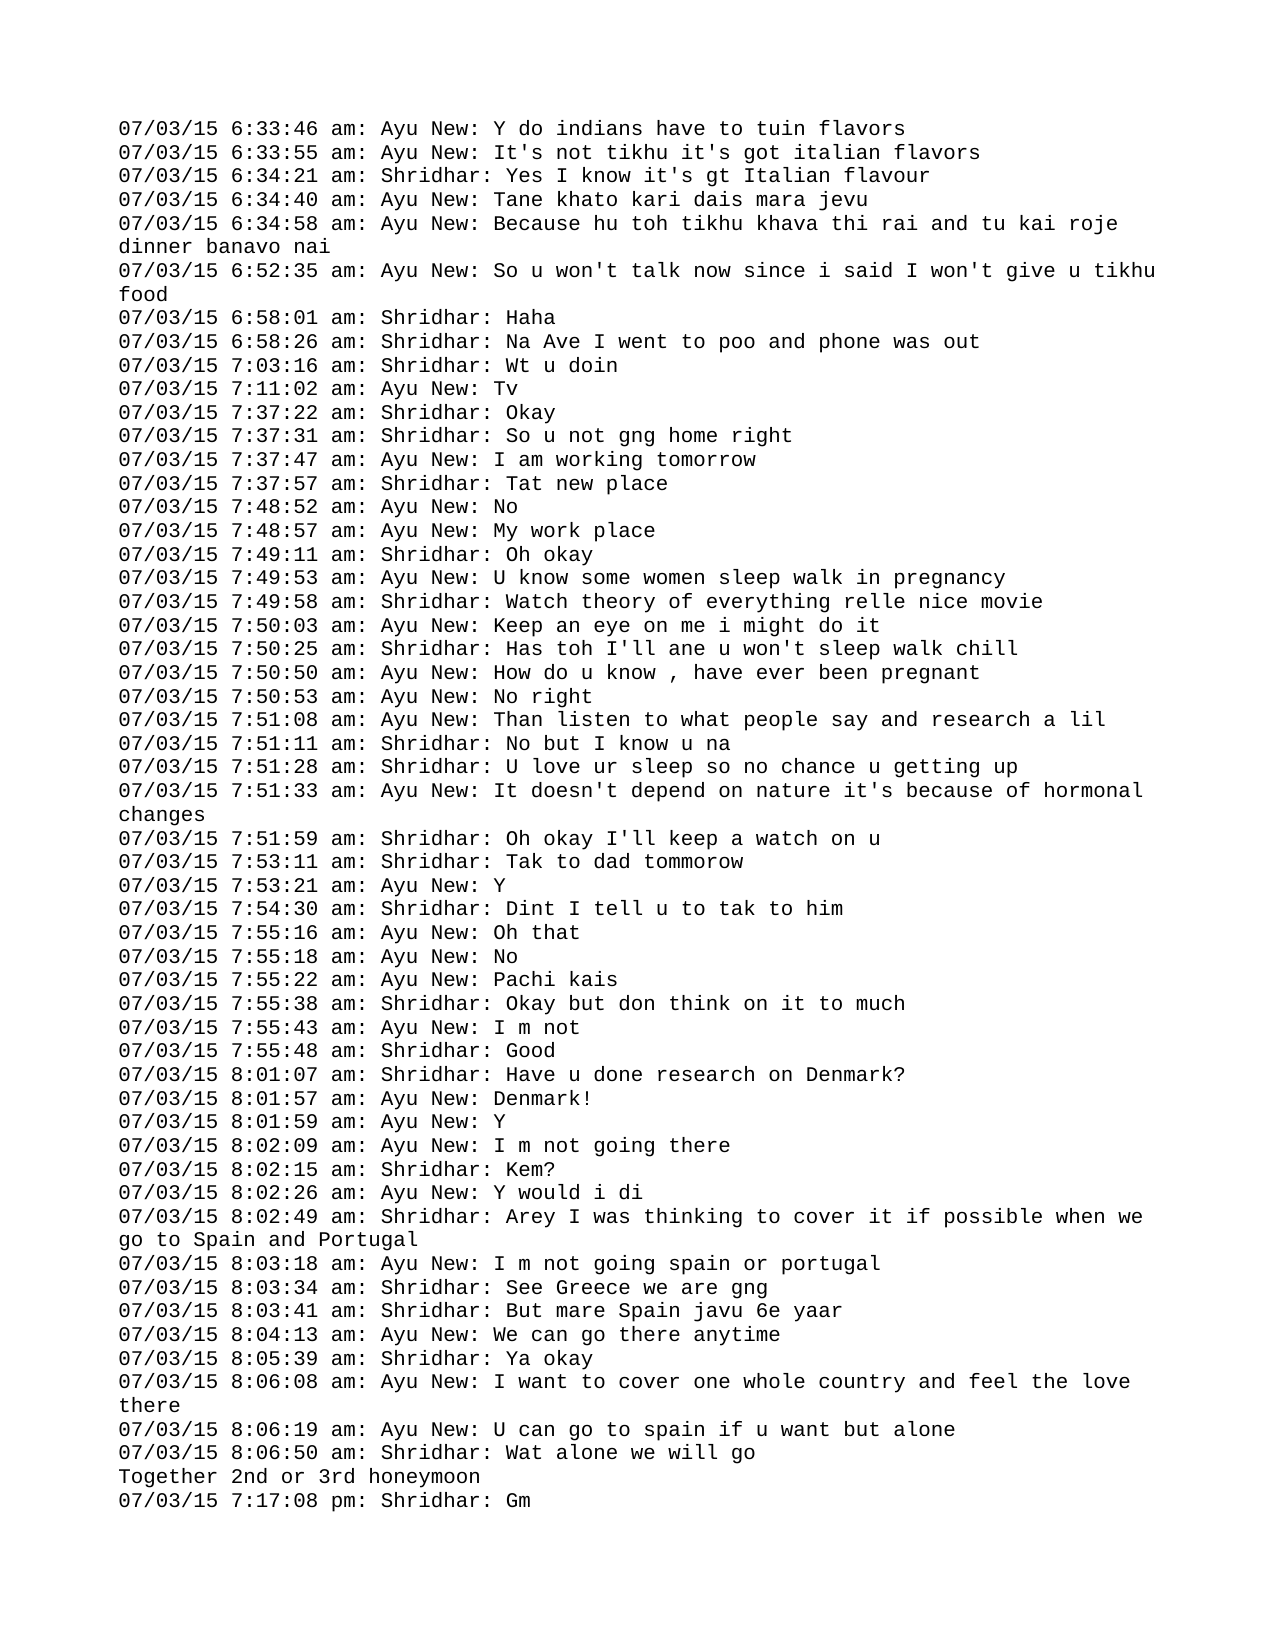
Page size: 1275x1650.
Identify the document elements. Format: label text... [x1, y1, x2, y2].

text 07/03/15 6:34:40 am: Ayu New: Tane khato kari dais mara jevu [118, 189, 1157, 213]
text 07/03/15 8:01:59 am: Ayu New: Y [118, 1111, 1157, 1135]
text 07/03/15 8:02:15 am: Shridhar: Kem? [118, 1158, 1157, 1182]
text 07/03/15 8:03:18 am: Ayu New: I m not going spain or portugal [118, 1253, 1157, 1277]
text 07/03/15 7:53:21 am: Ayu New: Y [118, 875, 1157, 898]
text 07/03/15 7:49:58 am: Shridhar: Watch theory of everything relle nice movie [118, 591, 1157, 615]
text 07/03/15 8:06:08 am: Ayu New: I want to cover one whole country and feel the love there [118, 1371, 1157, 1419]
text 07/03/15 8:02:49 am: Shridhar: Arey I was thinking to cover it if possible when we go to Spain and Portugal [118, 1206, 1157, 1253]
text 07/03/15 7:51:33 am: Ayu New: It doesn't depend on nature it's because of hormonal changes [118, 780, 1157, 827]
text 07/03/15 6:33:55 am: Ayu New: It's not tikhu it's got italian flavors [118, 142, 1157, 165]
text 07/03/15 8:02:09 am: Ayu New: I m not going there [118, 1135, 1157, 1158]
text 07/03/15 7:55:22 am: Ayu New: Pachi kais [118, 969, 1157, 993]
text 07/03/15 7:51:28 am: Shridhar: U love ur sleep so no chance u getting up [118, 757, 1157, 780]
text 07/03/15 7:11:02 am: Ayu New: Tv [118, 378, 1157, 402]
text Together 2nd or 3rd honeymoon [118, 1466, 1157, 1489]
text 07/03/15 7:50:50 am: Ayu New: How do u know , have ever been pregnant [118, 662, 1157, 686]
text 07/03/15 8:02:26 am: Ayu New: Y would i di [118, 1182, 1157, 1206]
text 07/03/15 7:54:30 am: Shridhar: Dint I tell u to tak to him [118, 898, 1157, 922]
text 07/03/15 7:50:25 am: Shridhar: Has toh I'll ane u won't sleep walk chill [118, 638, 1157, 662]
text 07/03/15 8:01:57 am: Ayu New: Denmark! [118, 1088, 1157, 1111]
text 07/03/15 7:49:11 am: Shridhar: Oh okay [118, 544, 1157, 567]
text 07/03/15 7:51:59 am: Shridhar: Oh okay I'll keep a watch on u [118, 827, 1157, 851]
text 07/03/15 7:55:16 am: Ayu New: Oh that [118, 922, 1157, 946]
text 07/03/15 7:55:18 am: Ayu New: No [118, 946, 1157, 969]
text 07/03/15 7:51:11 am: Shridhar: No but I know u na [118, 733, 1157, 757]
text 07/03/15 7:51:08 am: Ayu New: Than listen to what people say and research a lil [118, 709, 1157, 733]
text 07/03/15 6:33:46 am: Ayu New: Y do indians have to tuin flavors [118, 118, 1157, 142]
text 07/03/15 6:34:58 am: Ayu New: Because hu toh tikhu khava thi rai and tu kai roje dinner banavo nai [118, 213, 1157, 260]
text 07/03/15 8:06:19 am: Ayu New: U can go to spain if u want but alone [118, 1419, 1157, 1442]
text 07/03/15 7:48:52 am: Ayu New: No [118, 496, 1157, 520]
text 07/03/15 7:49:53 am: Ayu New: U know some women sleep walk in pregnancy [118, 567, 1157, 591]
text 07/03/15 7:53:11 am: Shridhar: Tak to dad tommorow [118, 851, 1157, 875]
text 07/03/15 7:48:57 am: Ayu New: My work place [118, 520, 1157, 544]
text 07/03/15 7:37:57 am: Shridhar: Tat new place [118, 473, 1157, 496]
text 07/03/15 7:55:48 am: Shridhar: Good [118, 1040, 1157, 1064]
text 07/03/15 7:37:22 am: Shridhar: Okay [118, 402, 1157, 426]
text 07/03/15 7:50:03 am: Ayu New: Keep an eye on me i might do it [118, 615, 1157, 638]
text 07/03/15 7:55:38 am: Shridhar: Okay but don think on it to much [118, 993, 1157, 1017]
text 07/03/15 6:52:35 am: Ayu New: So u won't talk now since i said I won't give u tikhu food [118, 260, 1157, 307]
text 07/03/15 8:06:50 am: Shridhar: Wat alone we will go [118, 1442, 1157, 1466]
text 07/03/15 6:58:26 am: Shridhar: Na Ave I went to poo and phone was out [118, 331, 1157, 354]
text 07/03/15 6:58:01 am: Shridhar: Haha [118, 307, 1157, 331]
text 07/03/15 7:50:53 am: Ayu New: No right [118, 686, 1157, 709]
text 07/03/15 6:34:21 am: Shridhar: Yes I know it's gt Italian flavour [118, 165, 1157, 189]
text 07/03/15 7:37:47 am: Ayu New: I am working tomorrow [118, 449, 1157, 473]
text 07/03/15 8:04:13 am: Ayu New: We can go there anytime [118, 1324, 1157, 1348]
text 07/03/15 8:03:41 am: Shridhar: But mare Spain javu 6e yaar [118, 1300, 1157, 1324]
text 07/03/15 7:55:43 am: Ayu New: I m not [118, 1017, 1157, 1040]
text 07/03/15 7:37:31 am: Shridhar: So u not gng home right [118, 426, 1157, 449]
text 07/03/15 8:05:39 am: Shridhar: Ya okay [118, 1348, 1157, 1371]
text 07/03/15 7:17:08 pm: Shridhar: Gm [118, 1489, 1157, 1513]
text 07/03/15 8:03:34 am: Shridhar: See Greece we are gng [118, 1277, 1157, 1300]
text 07/03/15 7:03:16 am: Shridhar: Wt u doin [118, 354, 1157, 378]
text 07/03/15 8:01:07 am: Shridhar: Have u done research on Denmark? [118, 1064, 1157, 1088]
